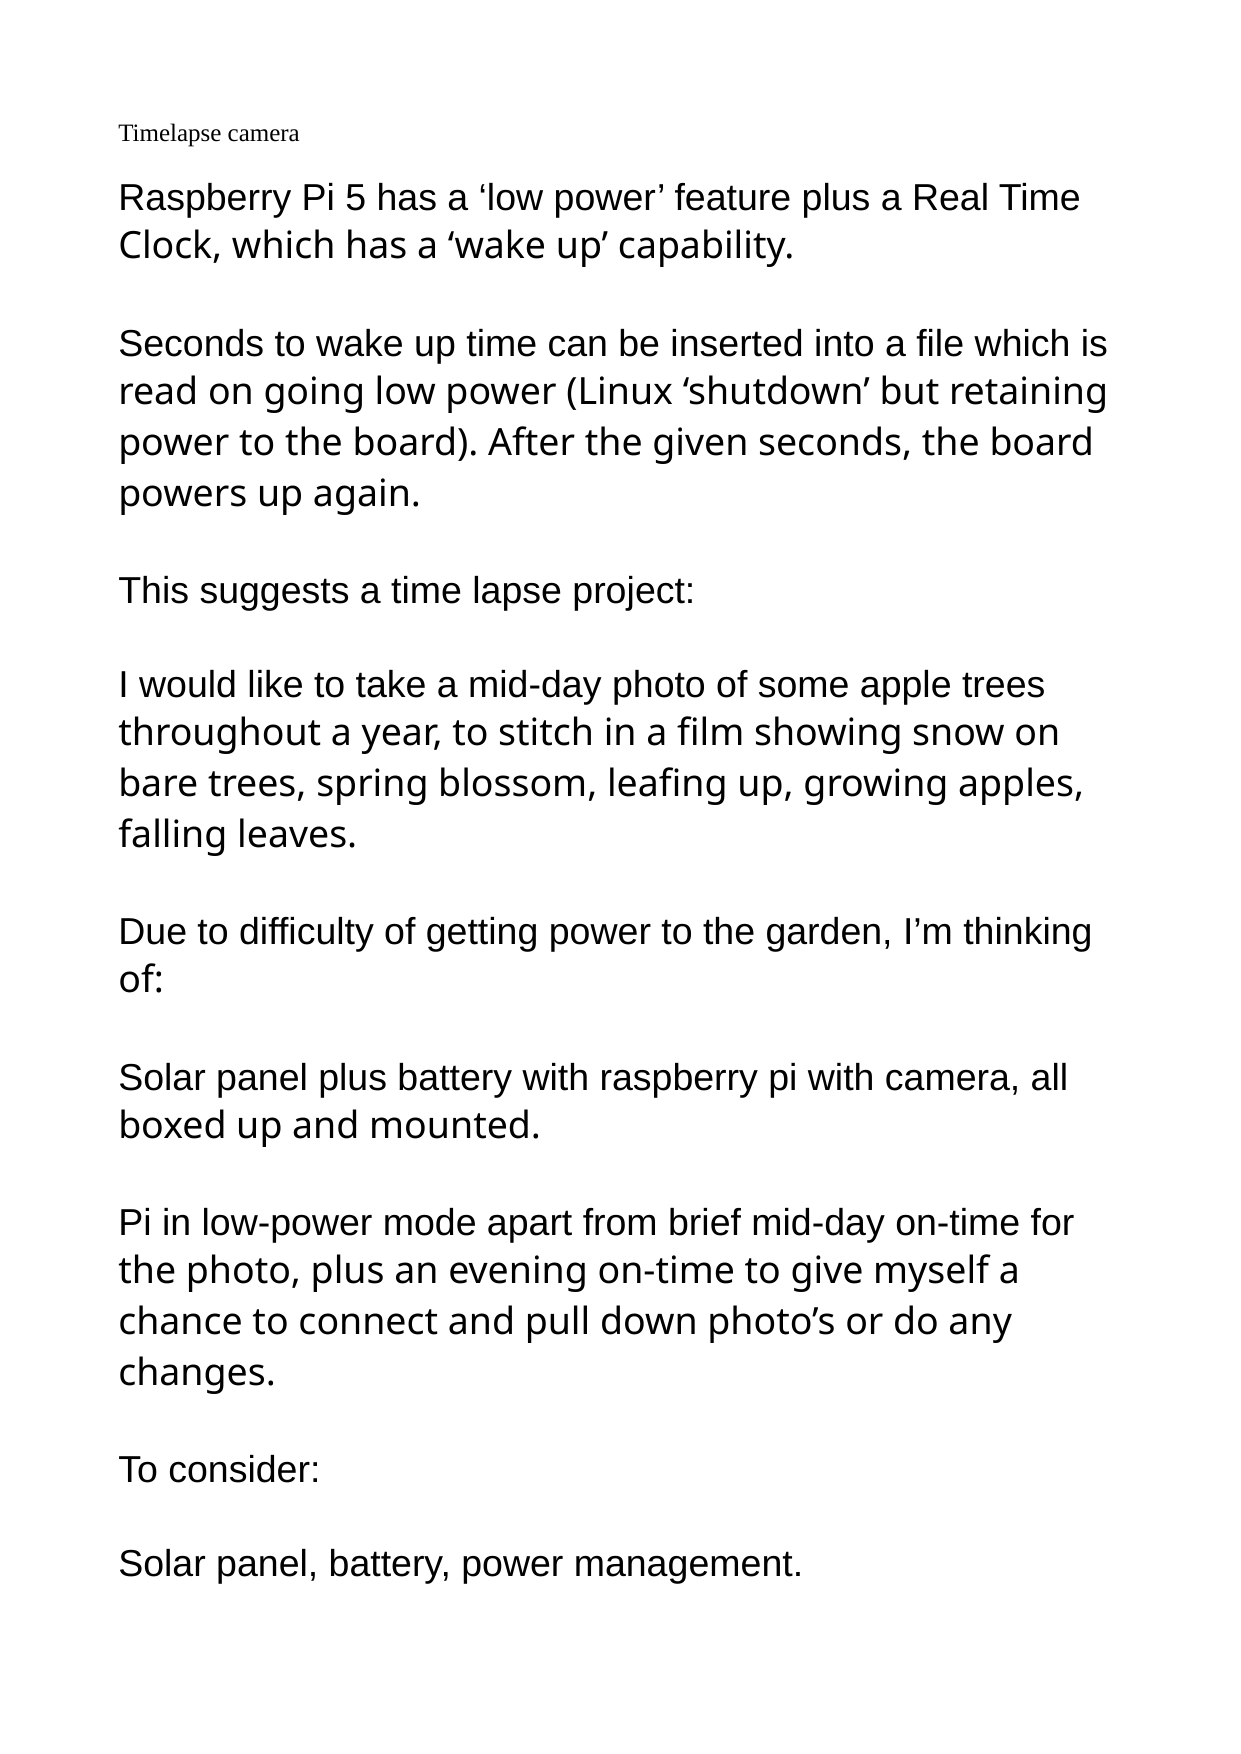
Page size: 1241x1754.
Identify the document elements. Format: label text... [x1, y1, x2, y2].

text This suggests a time lapse project: [118, 568, 1122, 611]
text Pi in low-power mode apart from brief mid-day on-time for the photo, plus an evening on-time to give myself a chance to connect and pull down photo’s or do any changes. [118, 1200, 1122, 1396]
text Solar panel plus battery with raspberry pi with camera, all boxed up and mounted. [118, 1055, 1122, 1149]
text Due to difficulty of getting power to the garden, I’m thinking of: [118, 909, 1122, 1004]
text I would like to take a mid-day photo of some apple trees throughout a year, to stitch in a film showing snow on bare trees, spring blossom, leafing up, growing apples, falling leaves. [118, 662, 1122, 858]
text Solar panel, battery, power management. [118, 1541, 1122, 1584]
text To consider: [118, 1447, 1122, 1490]
text Raspberry Pi 5 has a ‘low power’ feature plus a Real Time Clock, which has a ‘wake up’ capability. [118, 176, 1122, 270]
text Timelapse camera [118, 118, 1122, 147]
text Seconds to wake up time can be inserted into a file which is read on going low power (Linux ‘shutdown’ but retaining power to the board). After the given seconds, the board powers up again. [118, 321, 1122, 517]
